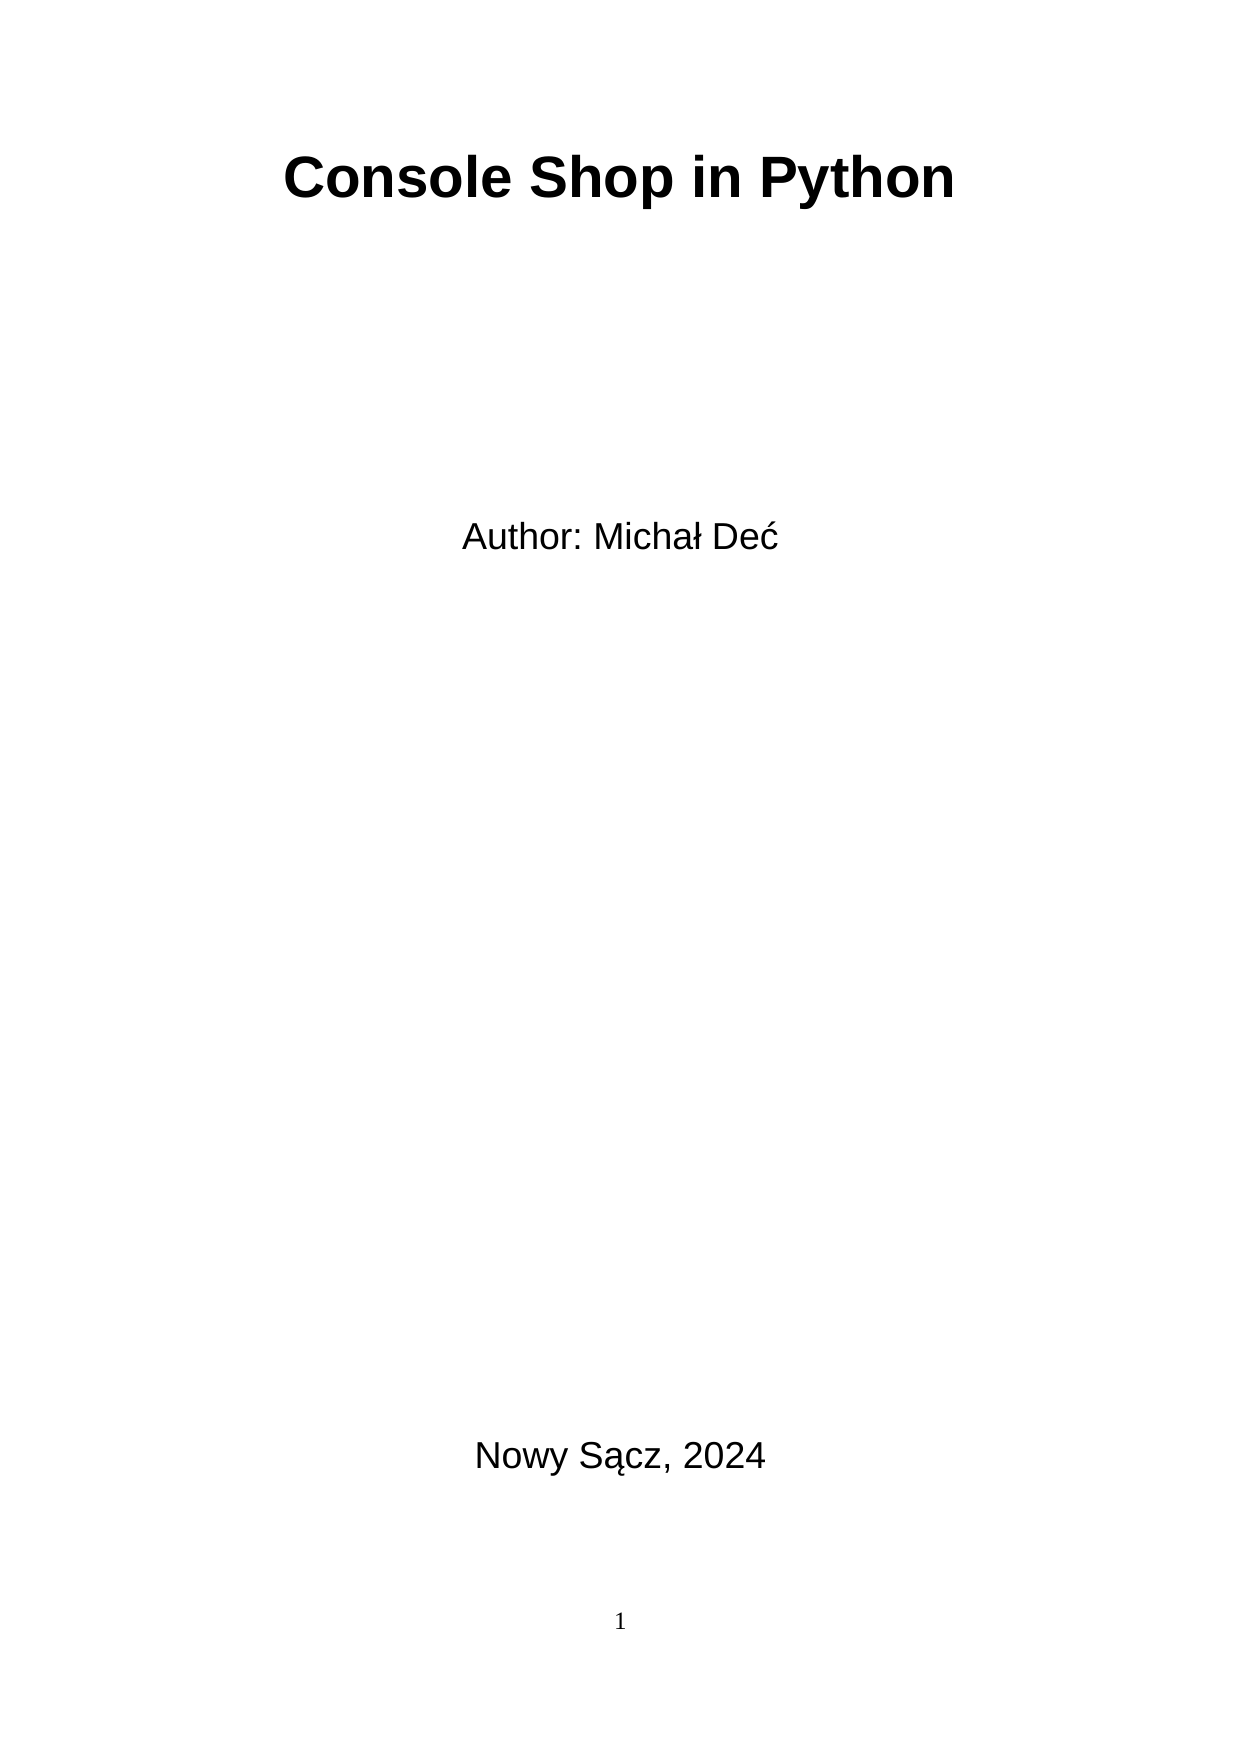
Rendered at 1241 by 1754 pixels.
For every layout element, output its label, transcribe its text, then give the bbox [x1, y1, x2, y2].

title Console Shop in Python [118, 143, 1122, 210]
subtitle Nowy Sącz, 2024 [118, 1433, 1122, 1476]
subtitle Author: Michał Deć [118, 514, 1122, 558]
